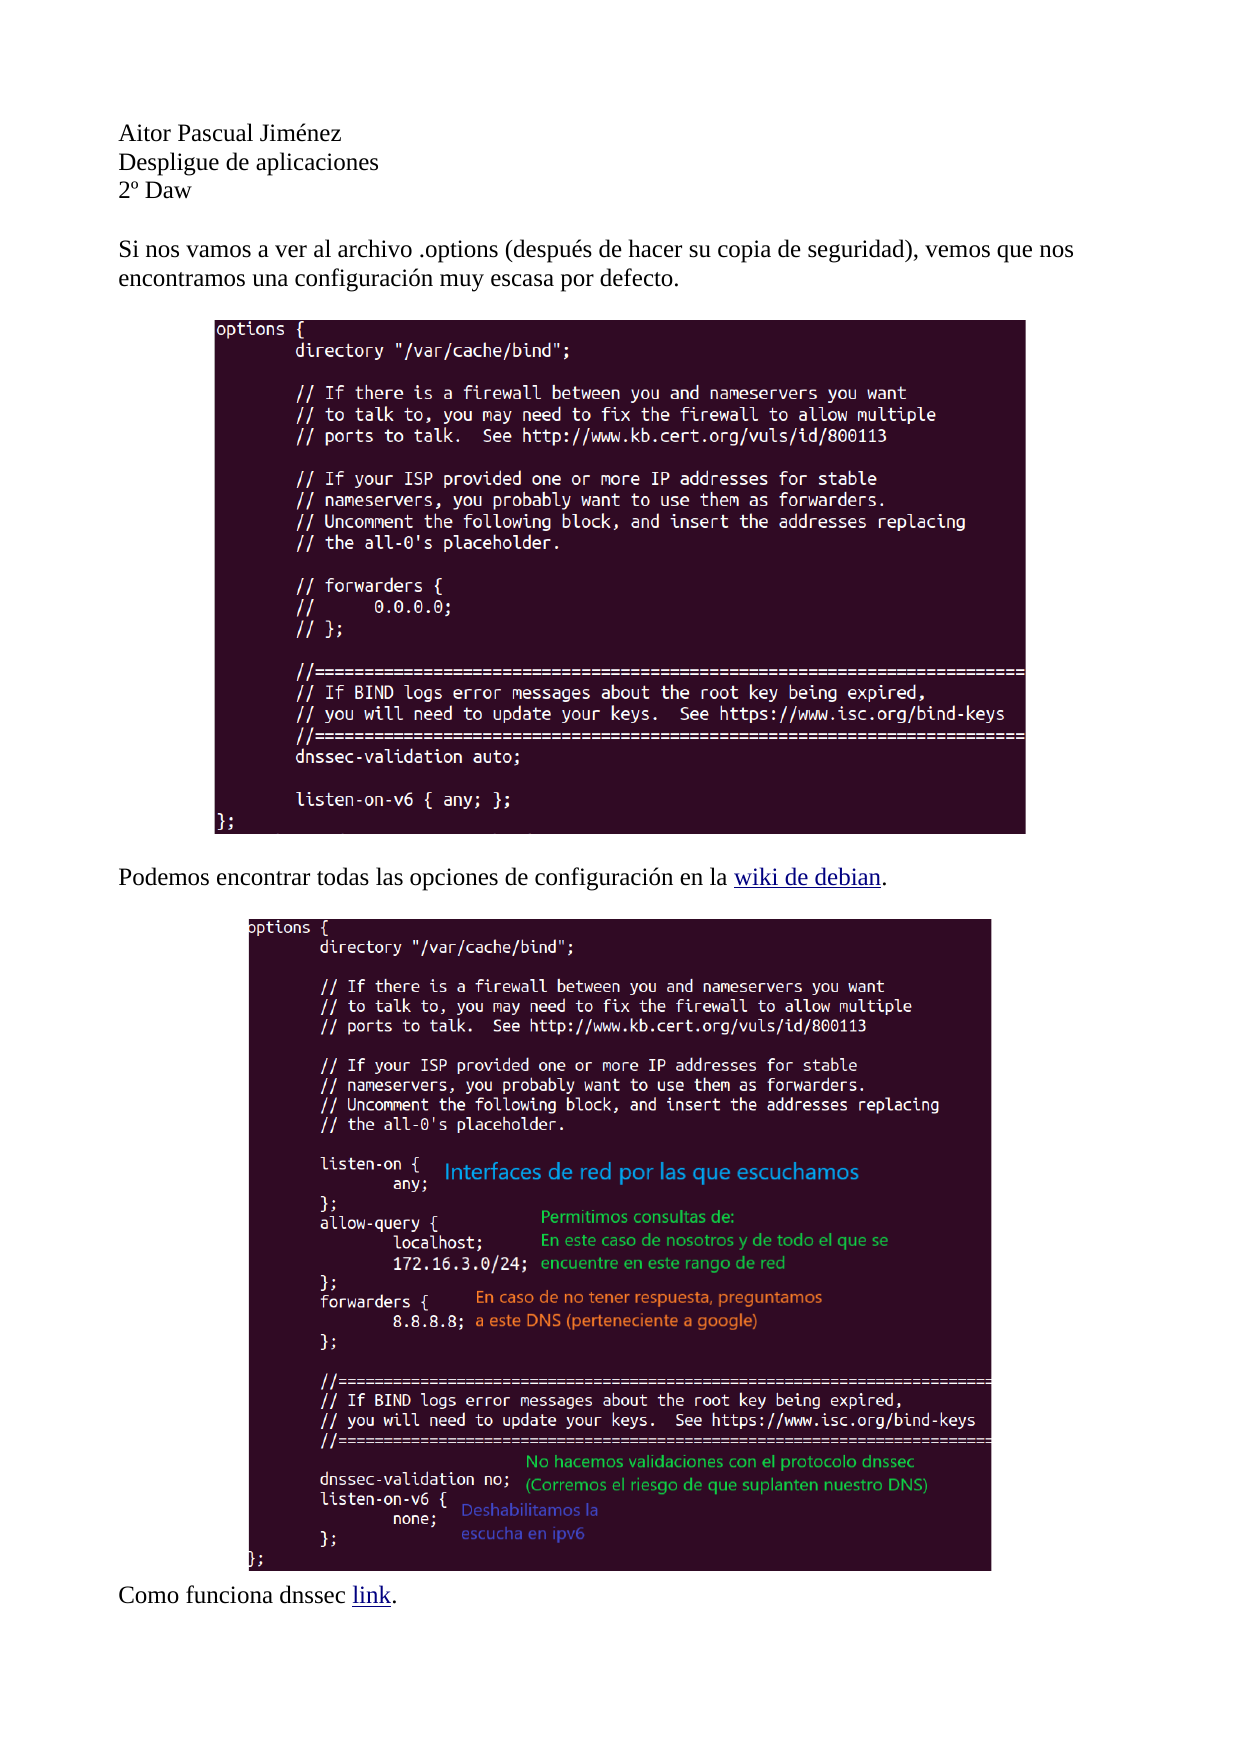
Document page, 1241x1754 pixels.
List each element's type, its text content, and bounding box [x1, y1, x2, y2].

text Si nos vamos a ver al archivo .options (después de hacer su copia de seguridad), vemos que nos encontramos una configuración muy escasa por defecto. [118, 234, 1122, 291]
text Podemos encontrar todas las opciones de configuración en la wiki de debian. [118, 862, 1122, 891]
text Como funciona dnssec link. [118, 1581, 1122, 1609]
picture [248, 919, 992, 1571]
picture [214, 320, 1026, 834]
